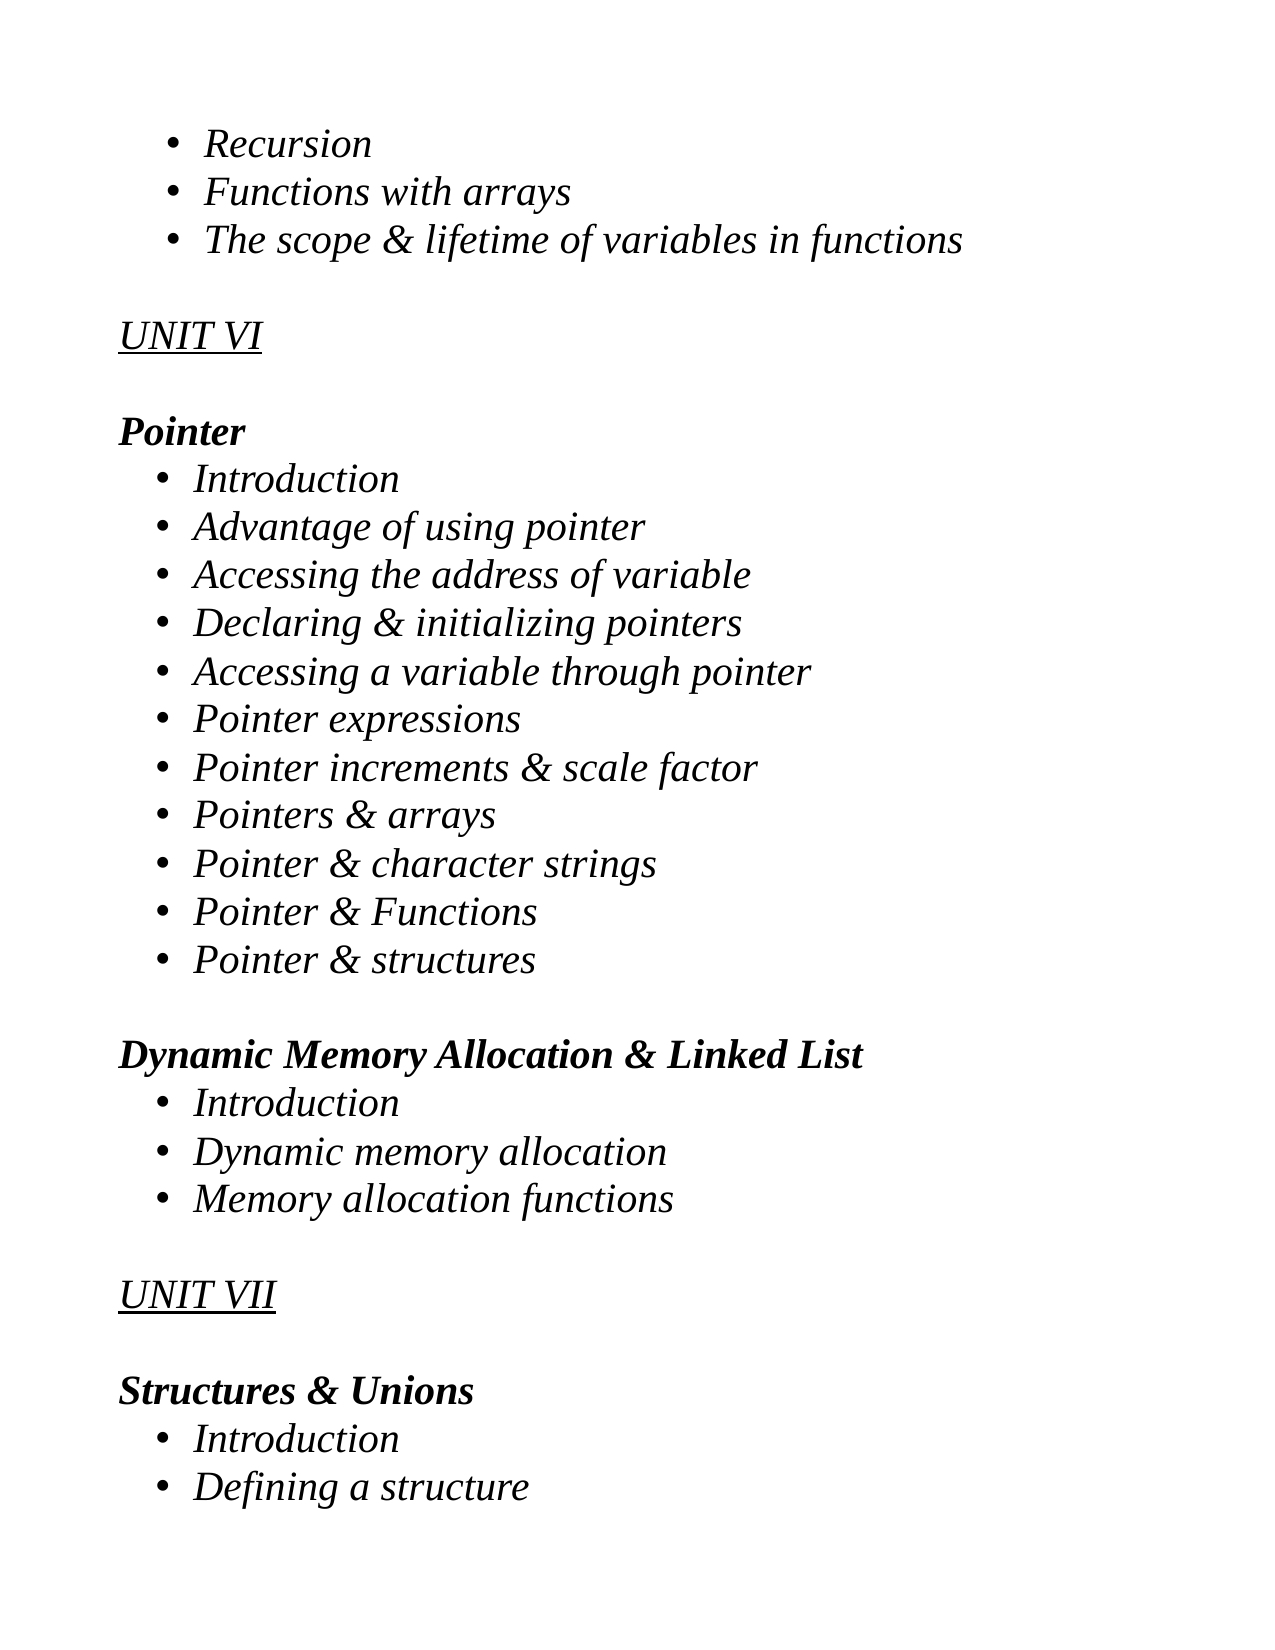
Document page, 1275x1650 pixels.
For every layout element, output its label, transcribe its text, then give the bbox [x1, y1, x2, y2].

list Memory allocation functions [156, 1174, 1157, 1222]
list Introduction [156, 1414, 1157, 1462]
list Dynamic memory allocation [156, 1126, 1157, 1174]
list Pointer expressions [156, 694, 1157, 742]
list The scope & lifetime of variables in functions [166, 214, 1157, 262]
list Pointers & arrays [156, 790, 1157, 838]
list Pointer & structures [156, 934, 1157, 982]
text Dynamic Memory Allocation & Linked List [118, 1030, 1157, 1078]
list Accessing a variable through pointer [156, 646, 1157, 694]
list Defining a structure [156, 1462, 1157, 1510]
list Introduction [156, 454, 1157, 502]
text UNIT VI [118, 310, 1157, 358]
list Introduction [156, 1078, 1157, 1126]
text Structures & Unions [118, 1366, 1157, 1414]
list Recursion [166, 118, 1157, 166]
text UNIT VII [118, 1270, 1157, 1318]
list Functions with arrays [166, 166, 1157, 214]
list Accessing the address of variable [156, 550, 1157, 598]
list Pointer & character strings [156, 838, 1157, 886]
text Pointer [118, 406, 1157, 454]
list Pointer increments & scale factor [156, 742, 1157, 790]
list Advantage of using pointer [156, 502, 1157, 550]
list Declaring & initializing pointers [156, 598, 1157, 646]
list Pointer & Functions [156, 886, 1157, 934]
